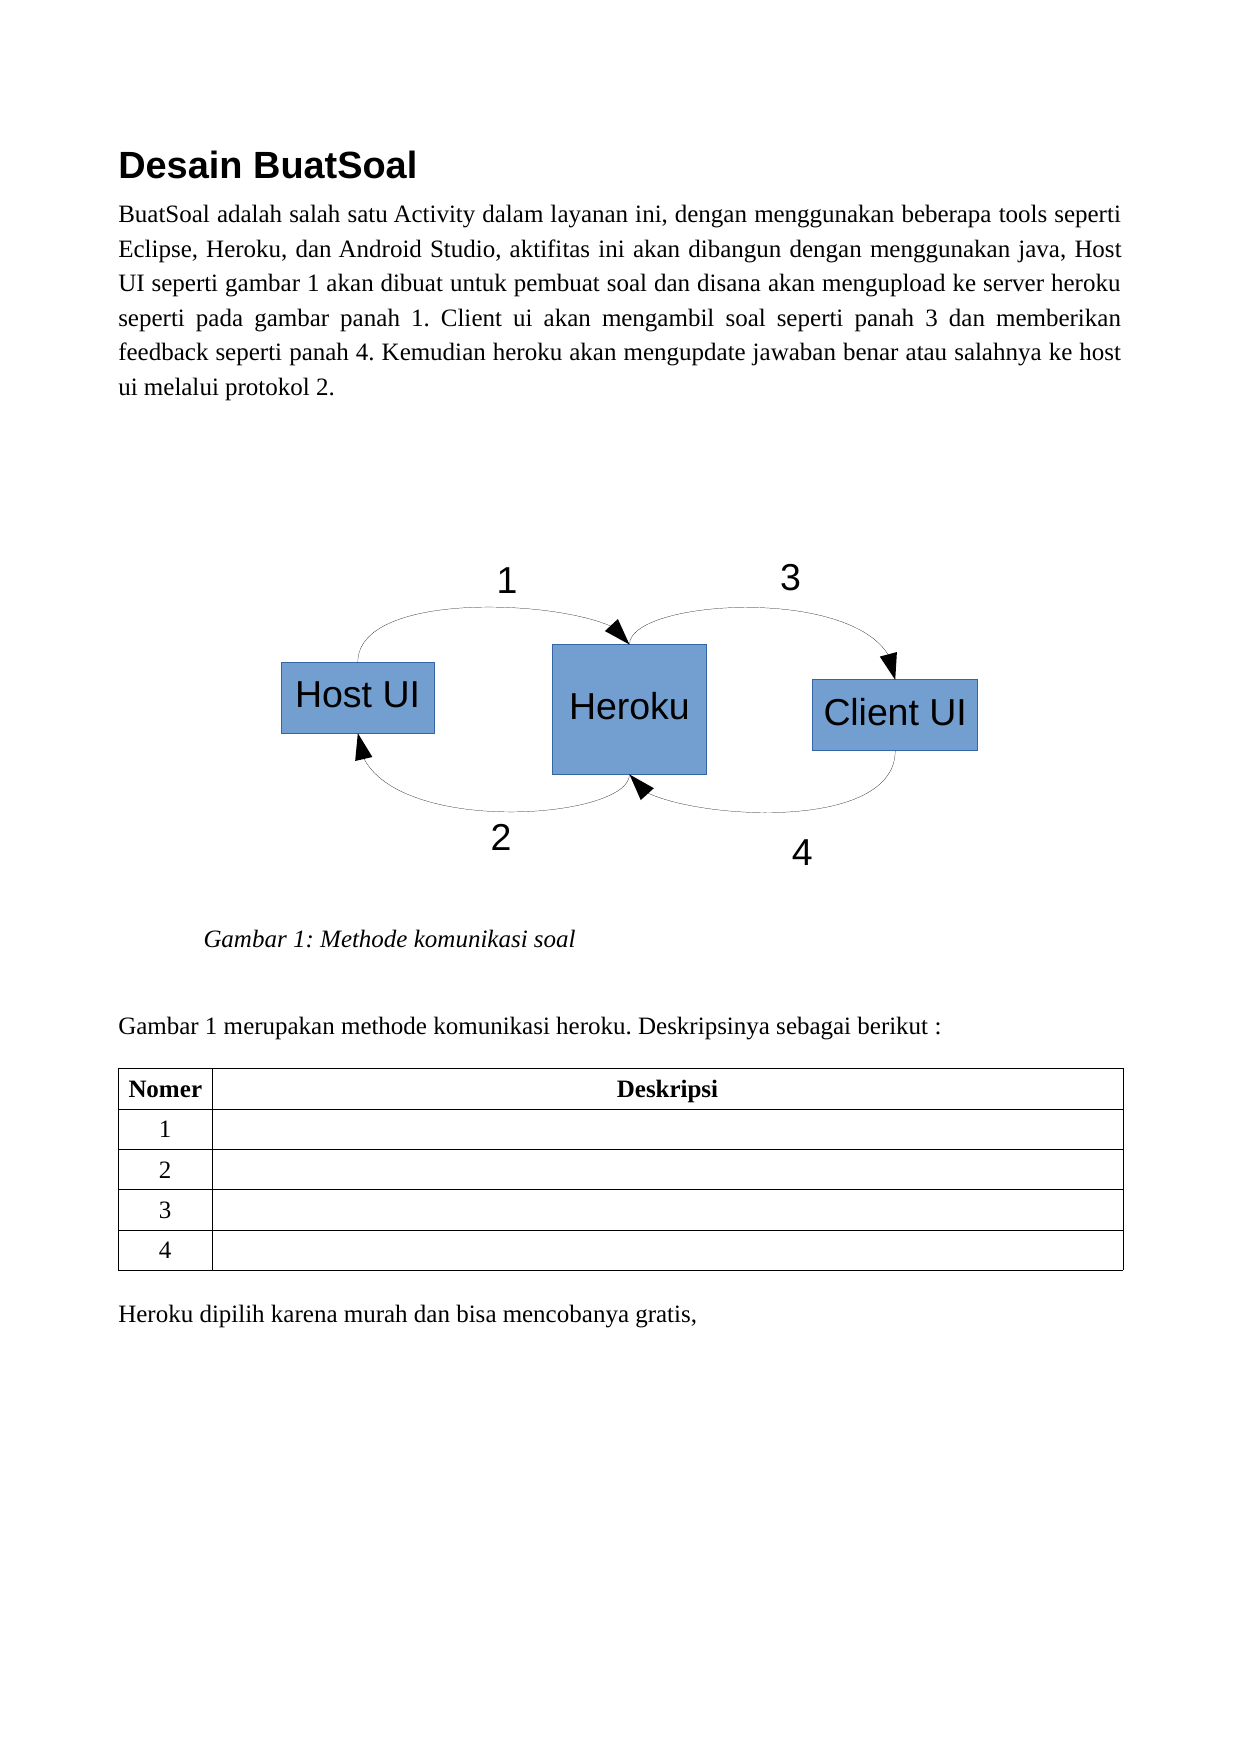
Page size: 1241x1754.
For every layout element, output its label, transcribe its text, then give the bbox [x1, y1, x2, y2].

text Gambar 1 merupakan methode komunikasi heroku. Deskripsinya sebagai berikut : [118, 1011, 1122, 1039]
table_cell 1 [119, 1110, 212, 1149]
table_header Deskripsi [213, 1069, 1123, 1108]
text Gambar 1: Methode komunikasi soal [203, 919, 1016, 953]
table_header Nomer [119, 1069, 212, 1108]
table_cell [213, 1110, 1123, 1149]
table_cell 2 [119, 1150, 212, 1189]
table_cell [213, 1190, 1123, 1229]
text BuatSoal adalah salah satu Activity dalam layanan ini, dengan menggunakan beberapa tools seperti Eclipse, Heroku, dan Android Studio, aktifitas ini akan dibangun dengan menggunakan java, Host UI seperti gambar 1 akan dibuat untuk pembuat soal dan disana akan mengupload ke server heroku seperti pada gambar panah 1. Client ui akan mengambil soal seperti panah 3 dan memberikan feedback seperti panah 4. Kemudian heroku akan mengupdate jawaban benar atau salahnya ke host ui melalui protokol 2. [118, 199, 1122, 400]
text Heroku dipilih karena murah dan bisa mencobanya gratis, [118, 1299, 1122, 1327]
subtitle Desain BuatSoal [118, 143, 1122, 187]
table_cell [213, 1150, 1123, 1189]
table_cell 4 [119, 1231, 212, 1270]
table_cell [213, 1231, 1123, 1270]
table_cell 3 [119, 1190, 212, 1229]
